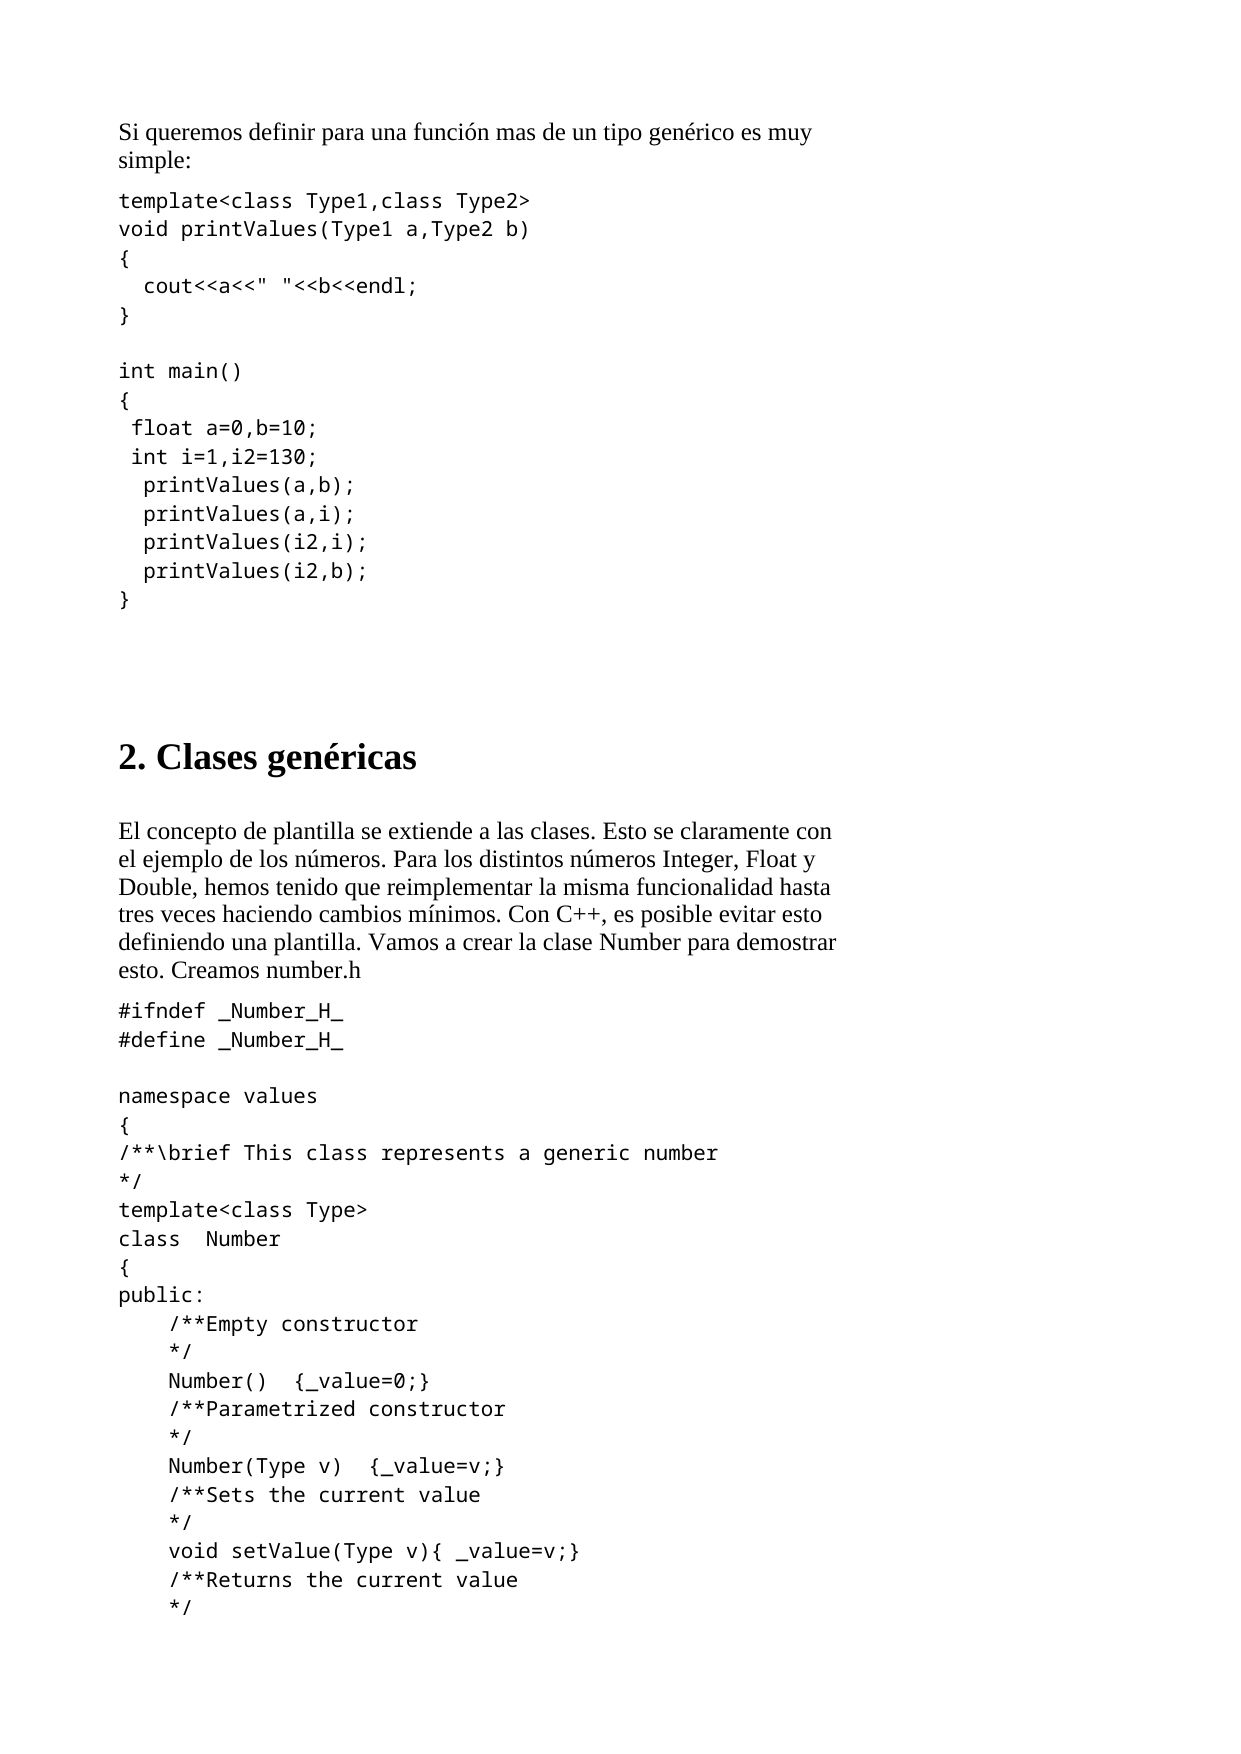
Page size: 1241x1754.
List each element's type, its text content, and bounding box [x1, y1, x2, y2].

text El concepto de plantilla se extiende a las clases. Esto se claramente con el ejemplo de los números. Para los distintos números Integer, Float y Double, hemos tenido que reimplementar la misma funcionalidad hasta tres veces haciendo cambios mínimos. Con C++, es posible evitar esto definiendo una plantilla. Vamos a crear la clase Number para demostrar esto. Creamos number.h [118, 790, 848, 984]
text void setValue(Type v){ _value=v;} [118, 1537, 848, 1565]
text { [118, 385, 848, 413]
text cout<<a<<" "<<b<<endl; [118, 271, 848, 300]
text namespace values [118, 1082, 848, 1110]
text public: [118, 1281, 848, 1309]
text Si queremos definir para una función mas de un tipo genérico es muy simple: [118, 118, 848, 173]
text class Number [118, 1224, 848, 1252]
text Number() {_value=0;} [118, 1366, 848, 1394]
text */ [118, 1508, 848, 1537]
text int i=1,i2=130; [118, 442, 848, 470]
text /**Sets the current value [118, 1480, 848, 1508]
text { [118, 1110, 848, 1138]
text printValues(a,i); [118, 499, 848, 527]
text } [118, 584, 848, 613]
text printValues(i2,b); [118, 556, 848, 584]
text int main() [118, 357, 848, 385]
text */ [118, 1423, 848, 1451]
text } [118, 300, 848, 328]
text printValues(i2,i); [118, 527, 848, 556]
text float a=0,b=10; [118, 413, 848, 442]
text printValues(a,b); [118, 470, 848, 499]
text Number(Type v) {_value=v;} [118, 1451, 848, 1480]
text { [118, 243, 848, 271]
text void printValues(Type1 a,Type2 b) [118, 214, 848, 243]
text /**Returns the current value [118, 1565, 848, 1593]
text template<class Type1,class Type2> [118, 186, 848, 214]
subtitle 2. Clases genéricas [118, 736, 848, 777]
text */ [118, 1167, 848, 1195]
text template<class Type> [118, 1195, 848, 1224]
text #define _Number_H_ [118, 1025, 848, 1053]
text /**\brief This class represents a generic number [118, 1138, 848, 1167]
text #ifndef _Number_H_ [118, 996, 848, 1025]
text /**Empty constructor [118, 1309, 848, 1337]
text /**Parametrized constructor [118, 1394, 848, 1423]
text */ [118, 1337, 848, 1366]
text */ [118, 1593, 848, 1622]
text { [118, 1252, 848, 1281]
